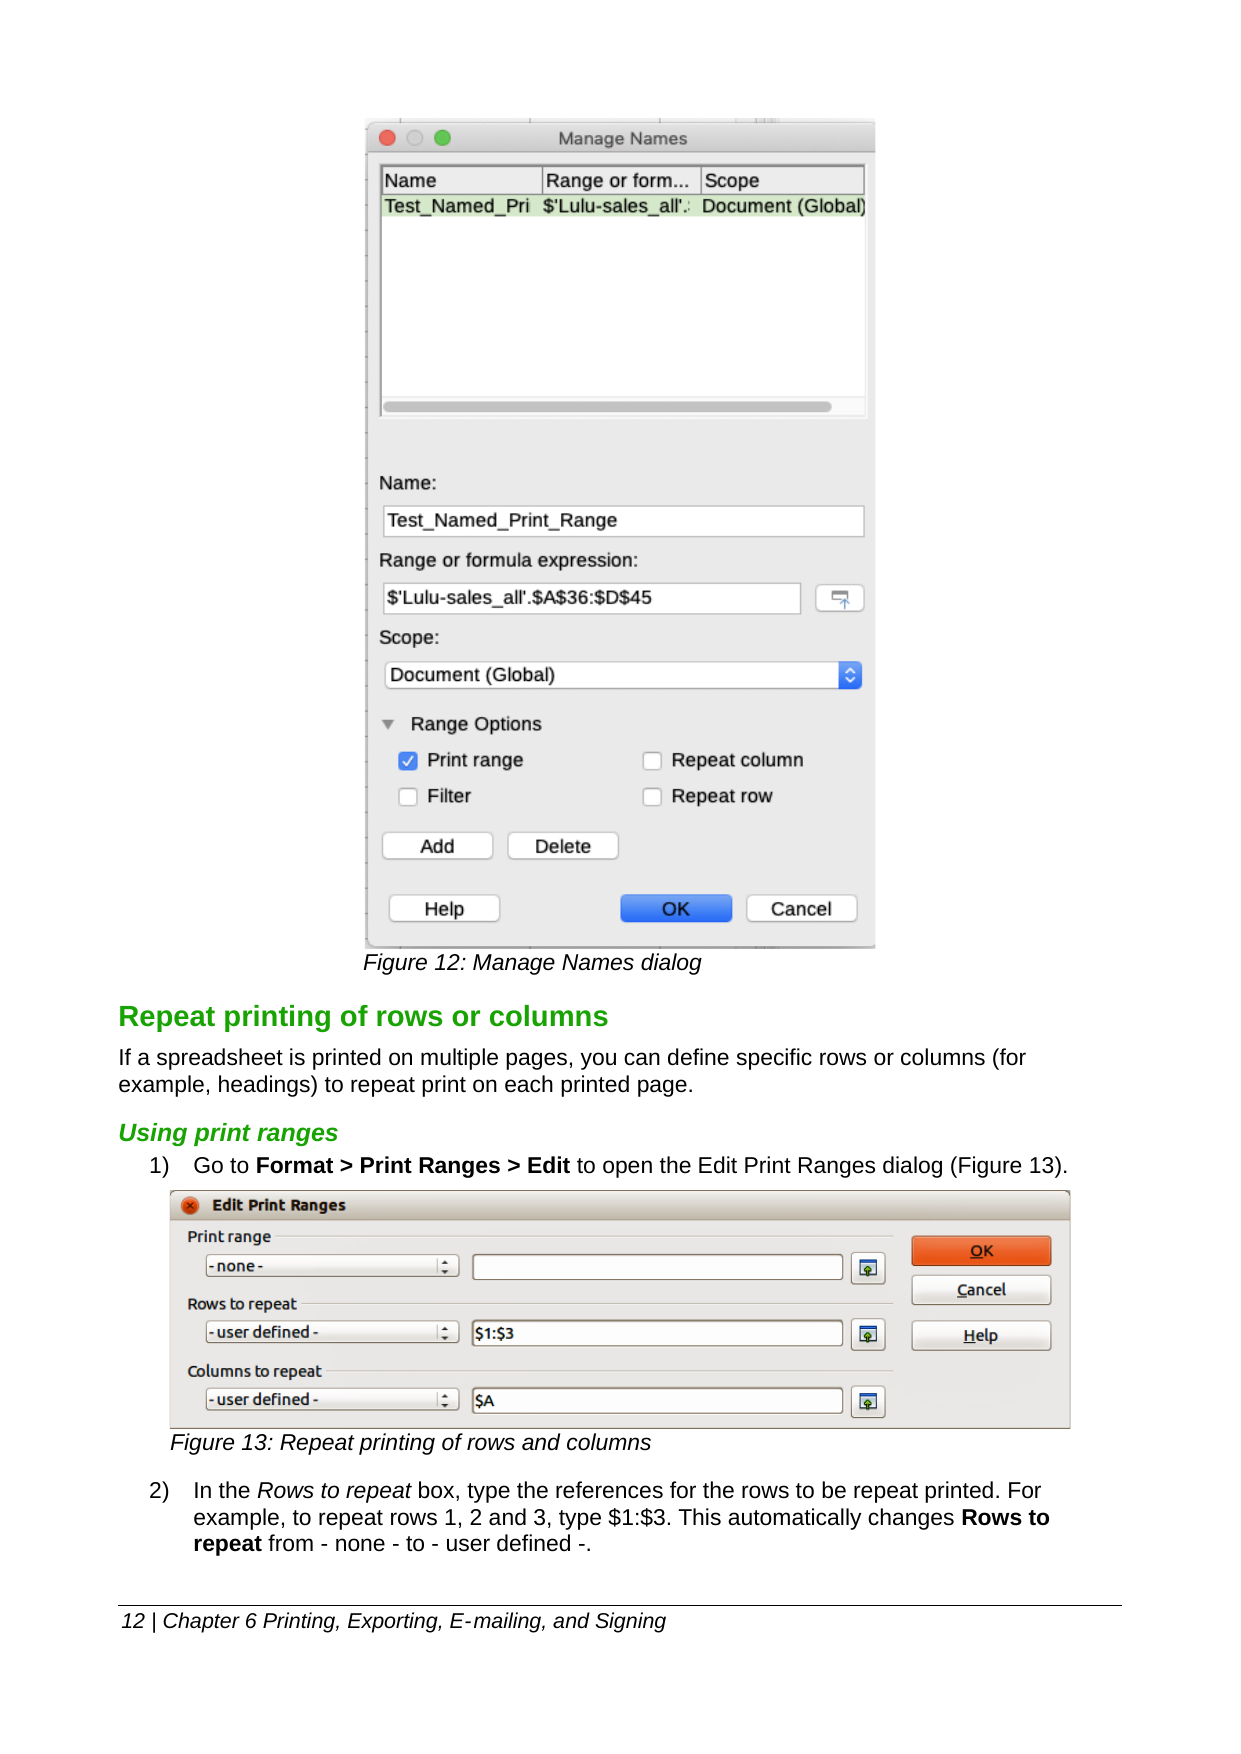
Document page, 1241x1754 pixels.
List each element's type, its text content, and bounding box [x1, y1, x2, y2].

picture [364, 118, 876, 949]
list In the Rows to repeat box, type the references for the rows to be repeat printed. For example, to repeat rows 1, 2 and 3, type $1:$3. This automatically changes Rows to repeat from - none - to - user defined -. [169, 1477, 1122, 1556]
picture [169, 1190, 1071, 1429]
subtitle Using print ranges [118, 1117, 1122, 1146]
text If a spreadsheet is printed on multiple pages, you can define specific rows or columns (for example, headings) to repeat print on each printed page. [118, 1044, 1122, 1097]
text Figure 12: Manage Names dialog [363, 118, 877, 975]
subtitle Repeat printing of rows or columns [118, 999, 1122, 1032]
list Go to Format > Print Ranges > Edit to open the Edit Print Ranges dialog (Figure 13). [169, 1152, 1122, 1178]
text Figure 13: Repeat printing of rows and columns [170, 1429, 1070, 1455]
